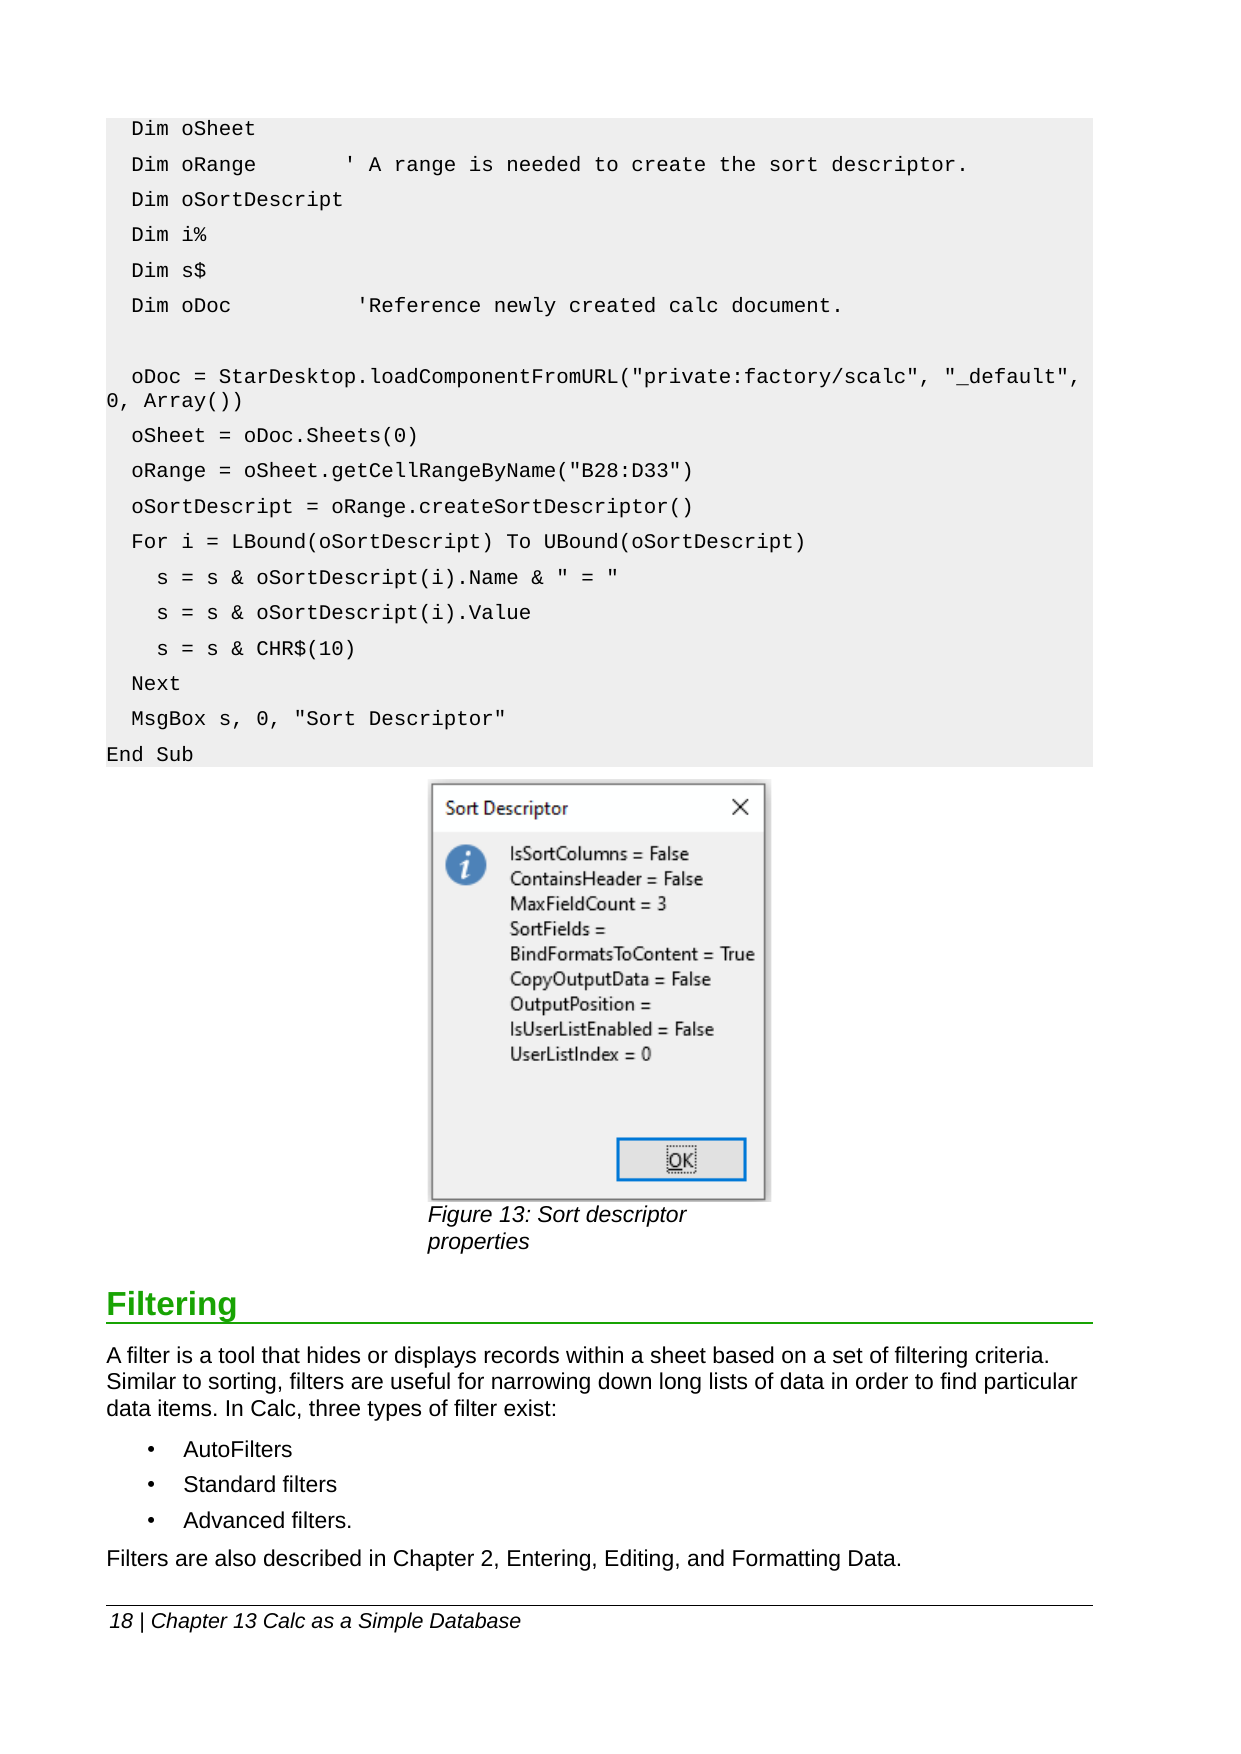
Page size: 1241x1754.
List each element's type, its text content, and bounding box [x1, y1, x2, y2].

text A filter is a tool that hides or displays records within a sheet based on a set of filtering criteria. Similar to sorting, filters are useful for narrowing down long lists of data in order to find particular data items. In Calc, three types of filter exist: [106, 1342, 1093, 1421]
text End Sub [106, 744, 1093, 767]
list Standard filters [144, 1468, 1093, 1498]
text oDoc = StarDesktop.loadComponentFromURL("private:factory/scalc", "_default", 0, Array()) [106, 366, 1093, 413]
text Filters are also described in Chapter 2, Entering, Editing, and Formatting Data. [106, 1545, 1093, 1571]
text Dim oSheet [106, 118, 1093, 142]
text For i = LBound(oSortDescript) To UBound(oSortDescript) [106, 531, 1093, 555]
text Figure 13: Sort descriptor properties [428, 1202, 771, 1254]
subtitle Filtering [106, 1283, 1093, 1322]
text Next [106, 673, 1093, 697]
text s = s & oSortDescript(i).Name & " = " [106, 567, 1093, 590]
text MsgBox s, 0, "Sort Descriptor" [106, 708, 1093, 732]
text oSortDescript = oRange.createSortDescriptor() [106, 496, 1093, 519]
text Dim s$ [106, 260, 1093, 283]
text Dim oSortDescript [106, 189, 1093, 213]
text oSheet = oDoc.Sheets(0) [106, 425, 1093, 449]
text Dim oDoc 'Reference newly created calc document. [106, 295, 1093, 319]
list Advanced filters. [144, 1504, 1093, 1536]
text oRange = oSheet.getCellRangeByName("B28:D33") [106, 461, 1093, 484]
picture [427, 779, 772, 1202]
text Dim i% [106, 224, 1093, 248]
text s = s & oSortDescript(i).Value [106, 602, 1093, 626]
list AutoFilters [144, 1433, 1093, 1463]
text s = s & CHR$(10) [106, 638, 1093, 661]
text Dim oRange ' A range is needed to create the sort descriptor. [106, 153, 1093, 177]
